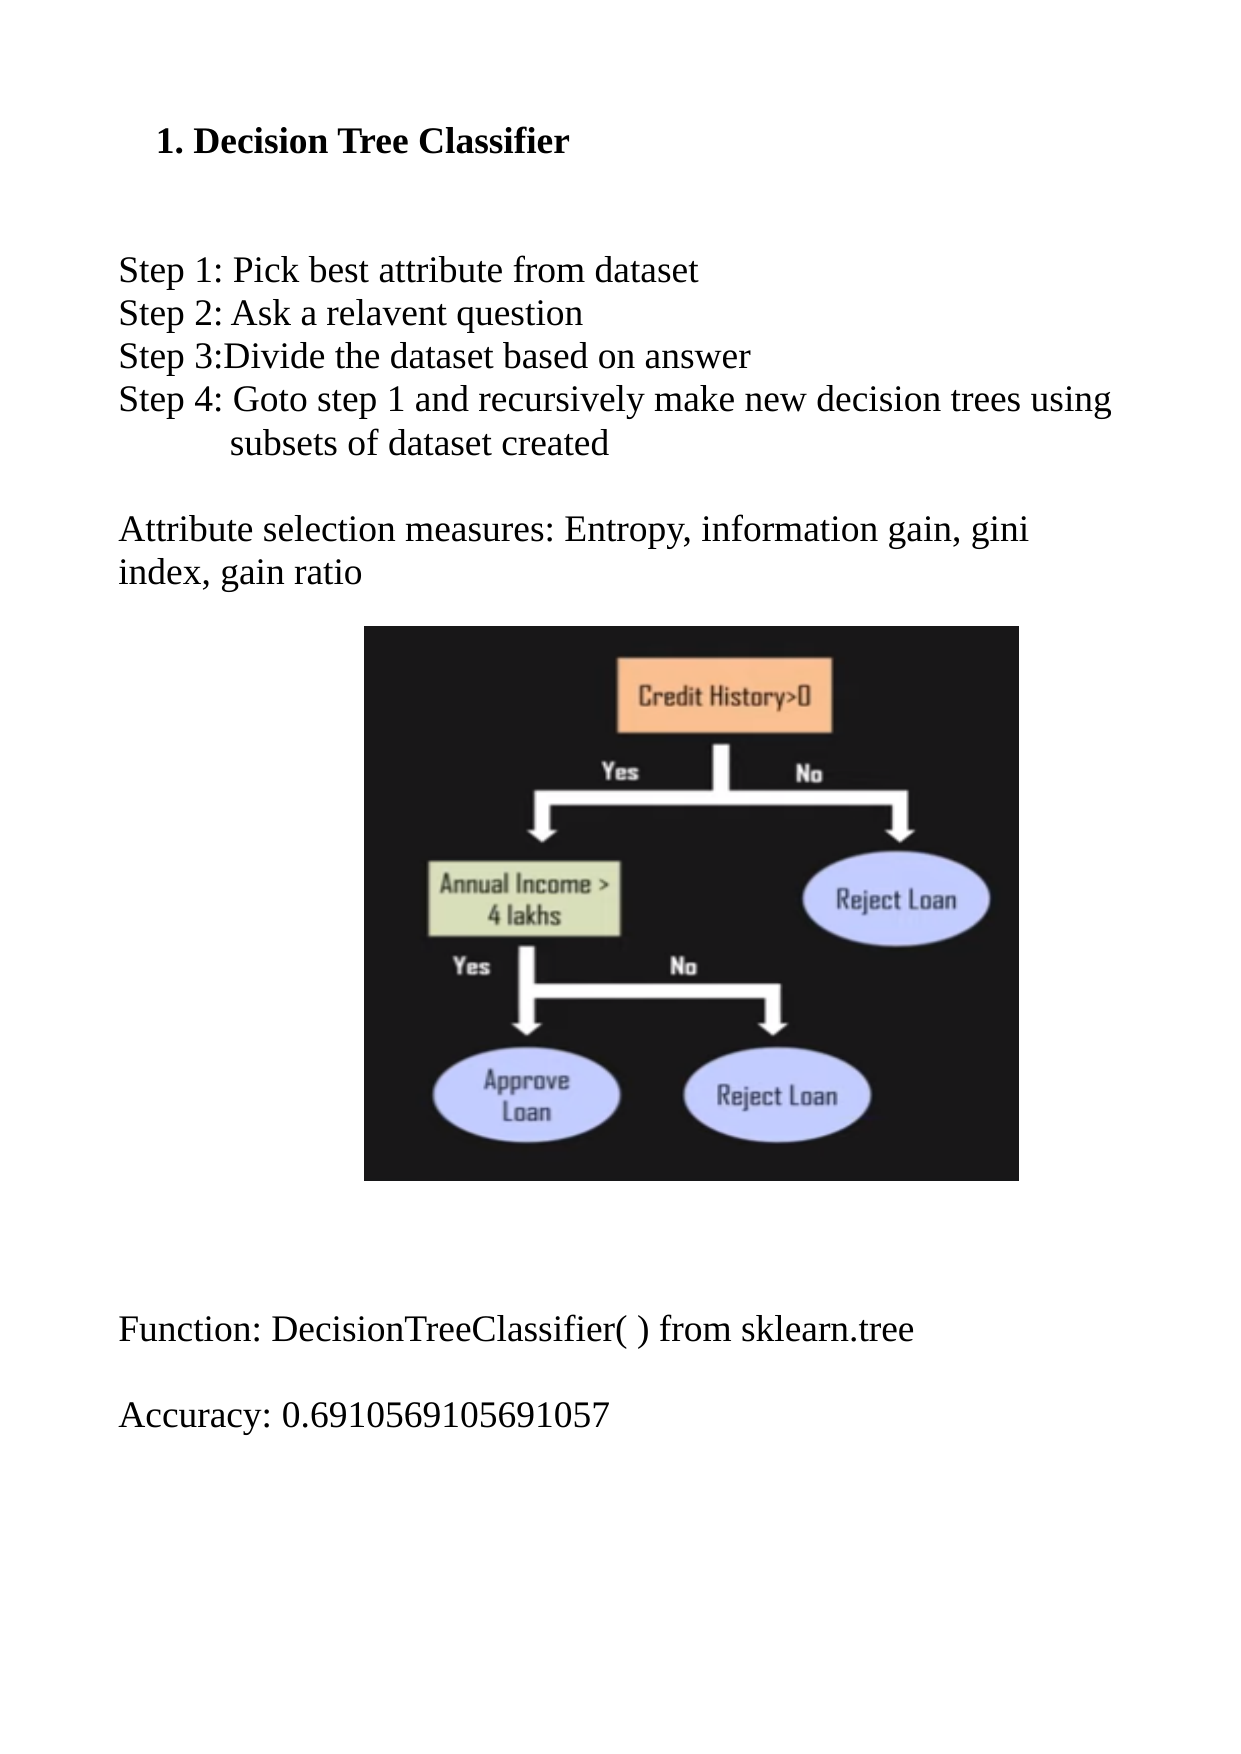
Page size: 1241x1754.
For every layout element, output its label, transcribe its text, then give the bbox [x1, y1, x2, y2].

text Step 1: Pick best attribute from dataset [118, 247, 1122, 291]
text Accuracy: 0.6910569105691057 [118, 1393, 1122, 1436]
text Function: DecisionTreeClassifier( ) from sklearn.tree [118, 1306, 1122, 1349]
list Decision Tree Classifier [156, 118, 1122, 161]
text Step 3:Divide the dataset based on answer [118, 334, 1122, 377]
text Attribute selection measures: Entropy, information gain, gini index, gain ratio [118, 506, 1122, 592]
text Step 2: Ask a relavent question [118, 291, 1122, 334]
picture [364, 626, 1019, 1181]
text Step 4: Goto step 1 and recursively make new decision trees using subsets of dataset created [118, 377, 1122, 463]
